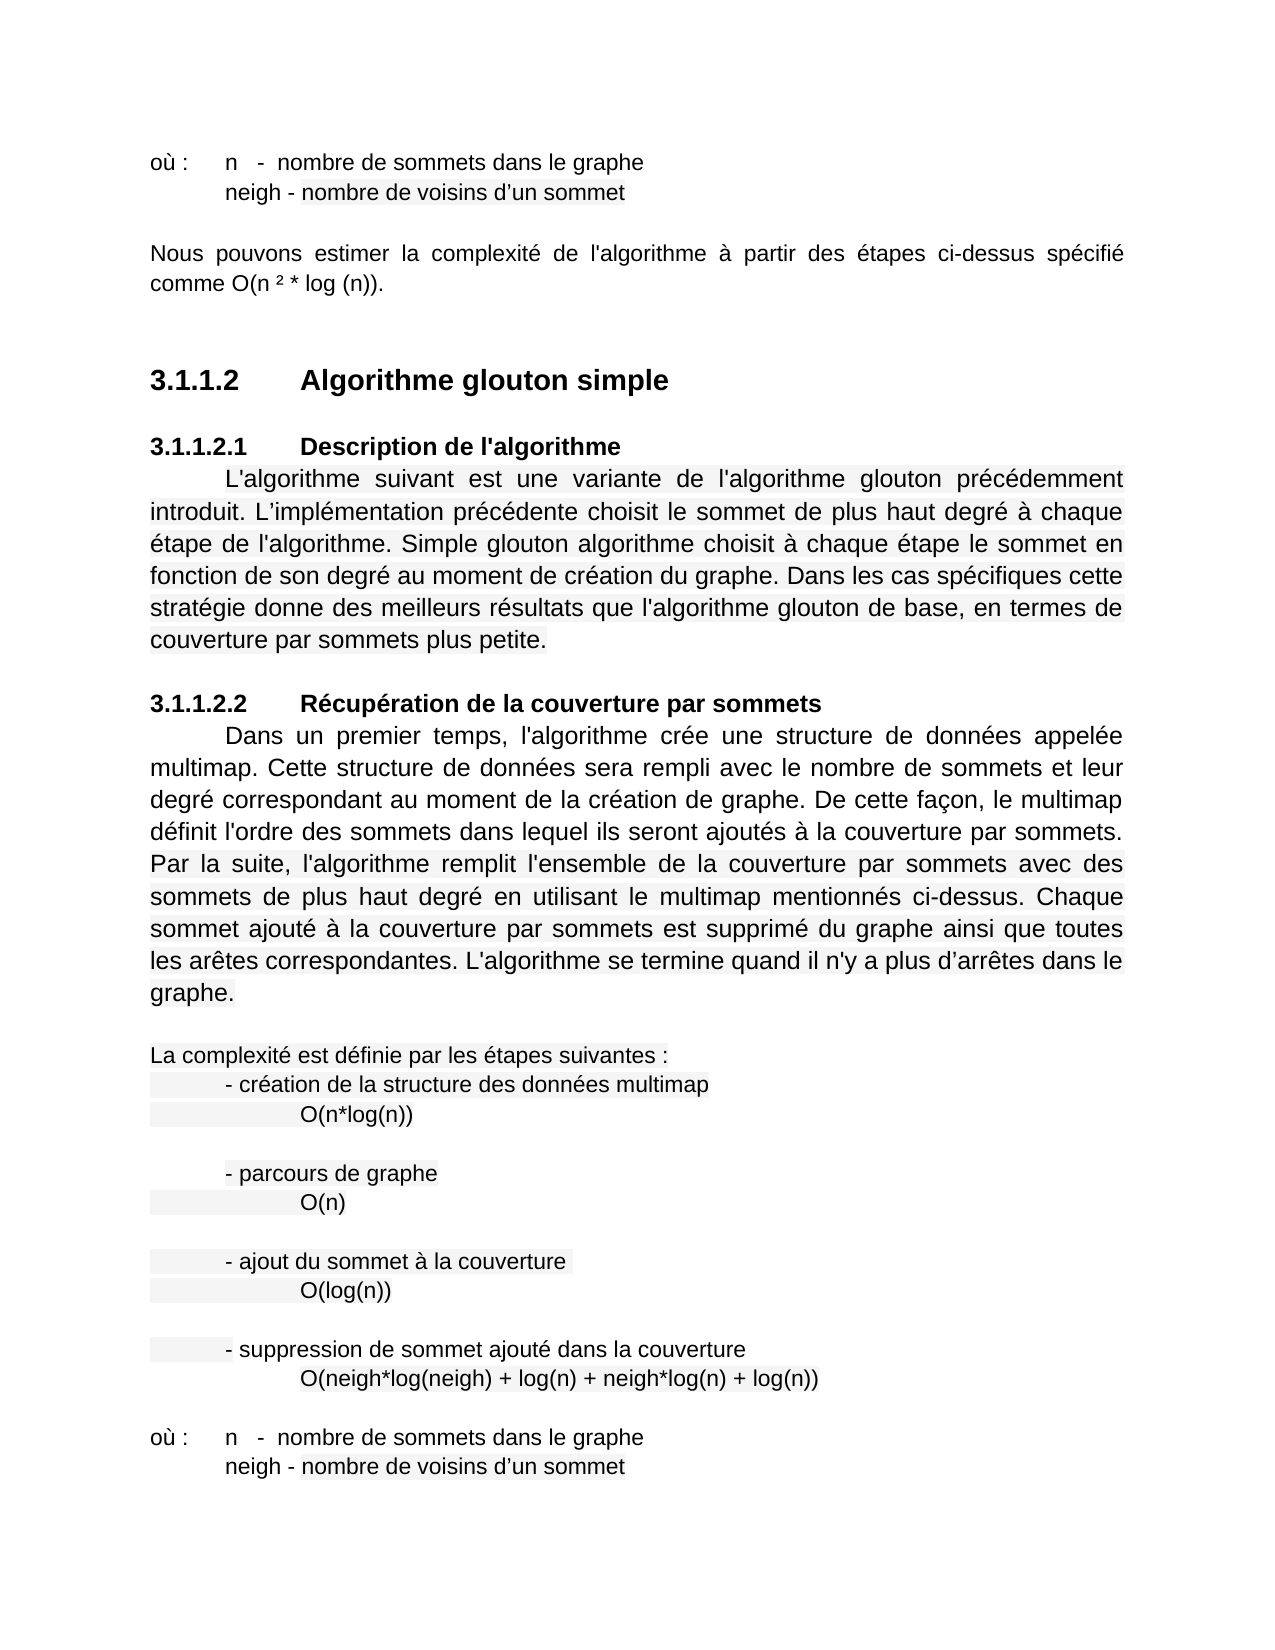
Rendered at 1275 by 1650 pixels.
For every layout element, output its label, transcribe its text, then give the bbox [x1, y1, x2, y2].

text O(neigh*log(neigh) + log(n) + neigh*log(n) + log(n)) [225, 1366, 1125, 1392]
text O(n*log(n)) [150, 1102, 1125, 1127]
text Nous pouvons estimer la complexité de l'algorithme à partir des étapes ci-dessus spécifié comme O(n ² * log (n)). [150, 241, 1125, 296]
text 3.1.1.2.2 Récupération de la couverture par sommets [150, 690, 1125, 718]
text où : n - nombre de sommets dans le graphe [150, 1425, 1125, 1450]
text neigh - nombre de voisins d’un sommet [150, 179, 1125, 205]
text neigh - nombre de voisins d’un sommet [150, 1454, 1125, 1480]
text où : n - nombre de sommets dans le graphe [150, 150, 1125, 176]
text 3.1.1.2.1 Description de l'algorithme [150, 433, 1125, 461]
text - création de la structure des données multimap [150, 1072, 1125, 1098]
text L'algorithme suivant est une variante de l'algorithme glouton précédemment introduit. L’implémentation précédente choisit le sommet de plus haut degré à chaque étape de l'algorithme. Simple glouton algorithme choisit à chaque étape le sommet en fonction de son degré au moment de création du graphe. Dans les cas spécifiques cette stratégie donne des meilleurs résultats que l'algorithme glouton de base, en termes de couverture par sommets plus petite. [150, 465, 1125, 654]
text O(n) [150, 1190, 1125, 1215]
text - parcours de graphe [150, 1160, 1125, 1186]
text La complexité est définie par les étapes suivantes : [150, 1043, 1125, 1068]
text Dans un premier temps, l'algorithme crée une structure de données appelée multimap. Cette structure de données sera rempli avec le nombre de sommets et leur degré correspondant au moment de la création de graphe. De cette façon, le multimap définit l'ordre des sommets dans lequel ils seront ajoutés à la couverture par sommets. Par la suite, l'algorithme remplit l'ensemble de la couverture par sommets avec des sommets de plus haut degré en utilisant le multimap mentionnés ci-dessus. Chaque sommet ajouté à la couverture par sommets est supprimé du graphe ainsi que toutes les arêtes correspondantes. L'algorithme se termine quand il n'y a plus d’arrêtes dans le graphe. [150, 722, 1125, 1007]
text O(log(n)) [150, 1278, 1125, 1303]
text - ajout du sommet à la couverture [150, 1248, 1125, 1274]
text - suppression de sommet ajouté dans la couverture [150, 1337, 1125, 1362]
text 3.1.1.2 Algorithme glouton simple [150, 364, 1125, 396]
